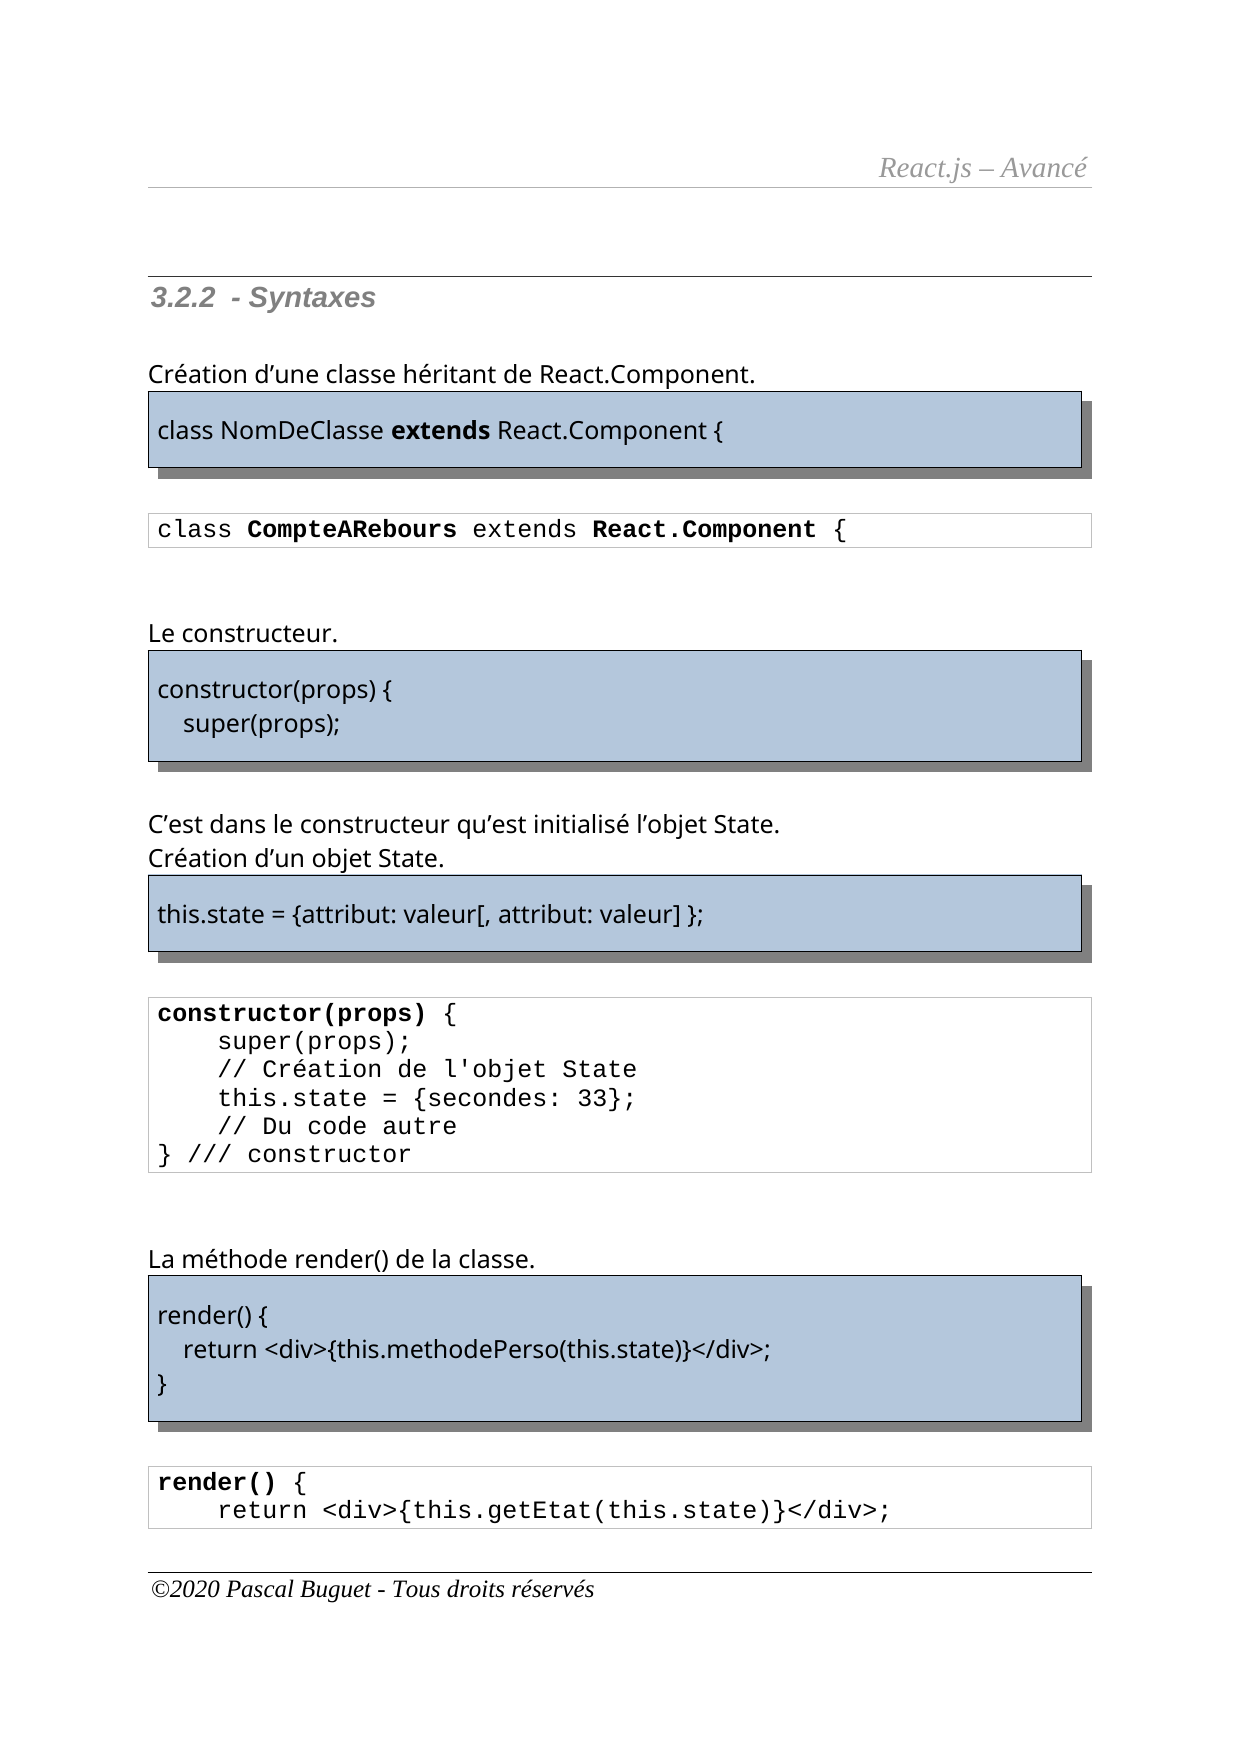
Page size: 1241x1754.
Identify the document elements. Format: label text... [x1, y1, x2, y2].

text } /// constructor [149, 1139, 1091, 1172]
text render() { [149, 1276, 1081, 1309]
text class NomDeClasse extends React.Component { [149, 392, 1081, 467]
text // Création de l'objet State [149, 1054, 1091, 1082]
text Création d’un objet State. [148, 840, 1092, 874]
text this.state = {attribut: valeur[, attribut: valeur] }; [149, 876, 1081, 951]
text } [149, 1343, 1081, 1421]
text this.state = {secondes: 33}; [149, 1082, 1091, 1110]
text super(props); [149, 684, 1081, 761]
text C’est dans le constructeur qu’est initialisé l’objet State. [148, 806, 1092, 840]
text La méthode render() de la classe. [148, 1241, 1092, 1275]
text render() { [149, 1467, 1091, 1494]
text return <div>{this.getEtat(this.state)}</div>; [149, 1494, 1091, 1528]
text Création d’une classe héritant de React.Component. [148, 356, 1092, 391]
text // Du code autre [149, 1110, 1091, 1139]
subtitle - Syntaxes [148, 277, 1092, 316]
text super(props); [149, 1025, 1091, 1054]
text return <div>{this.methodePerso(this.state)}</div>; [149, 1309, 1081, 1343]
text Le constructeur. [148, 616, 1092, 650]
text constructor(props) { [149, 651, 1081, 684]
text class CompteARebours extends React.Component { [149, 514, 1091, 547]
text constructor(props) { [149, 998, 1091, 1025]
